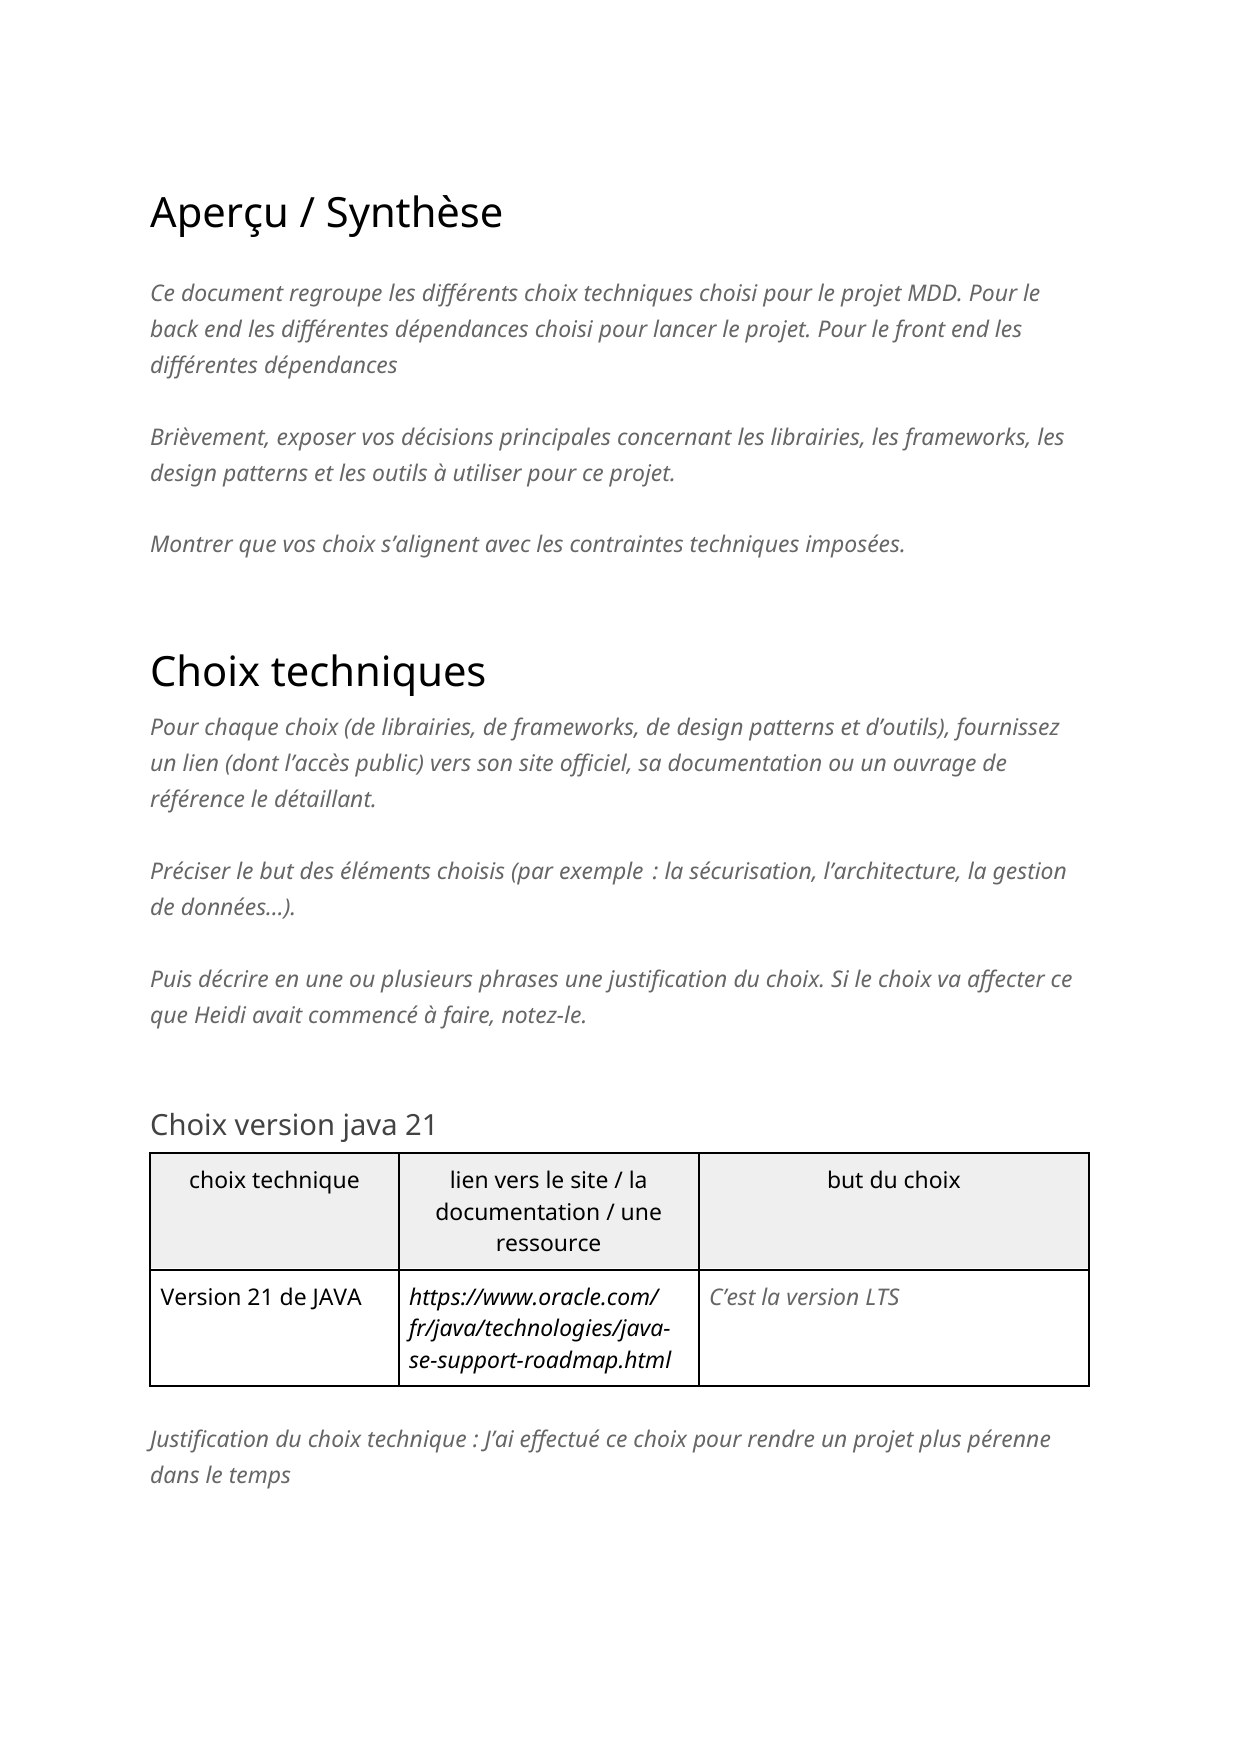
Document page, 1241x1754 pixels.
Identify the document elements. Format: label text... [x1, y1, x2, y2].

table_cell Version 21 de JAVA [151, 1271, 398, 1385]
subtitle Choix version java 21 [150, 1104, 1090, 1143]
table_header choix technique [151, 1154, 398, 1268]
table_cell C’est la version LTS [700, 1271, 1088, 1385]
text Puis décrire en une ou plusieurs phrases une justification du choix. Si le choix va affecter ce que Heidi avait commencé à faire, notez-le. [150, 963, 1090, 1030]
table_header lien vers le site / la documentation / une ressource [400, 1154, 698, 1268]
text Préciser le but des éléments choisis (par exemple : la sécurisation, l’architecture, la gestion de données…). [150, 855, 1090, 922]
text Montrer que vos choix s’alignent avec les contraintes techniques imposées. [150, 528, 1090, 559]
text Ce document regroupe les différents choix techniques choisi pour le projet MDD. Pour le back end les différentes dépendances choisi pour lancer le projet. Pour le front end les différentes dépendances [150, 277, 1090, 380]
table_cell https://www.oracle.com/fr/java/technologies/java-se-support-roadmap.html [400, 1271, 698, 1385]
text Justification du choix technique : J’ai effectué ce choix pour rendre un projet plus pérenne dans le temps [150, 1423, 1090, 1490]
subtitle Aperçu / Synthèse [150, 183, 1090, 240]
table_header but du choix [700, 1154, 1088, 1268]
text Brièvement, exposer vos décisions principales concernant les librairies, les frameworks, les design patterns et les outils à utiliser pour ce projet. [150, 421, 1090, 488]
subtitle Choix techniques [150, 642, 1090, 699]
text Pour chaque choix (de librairies, de frameworks, de design patterns et d’outils), fournissez un lien (dont l’accès public) vers son site officiel, sa documentation ou un ouvrage de référence le détaillant. [150, 711, 1090, 814]
